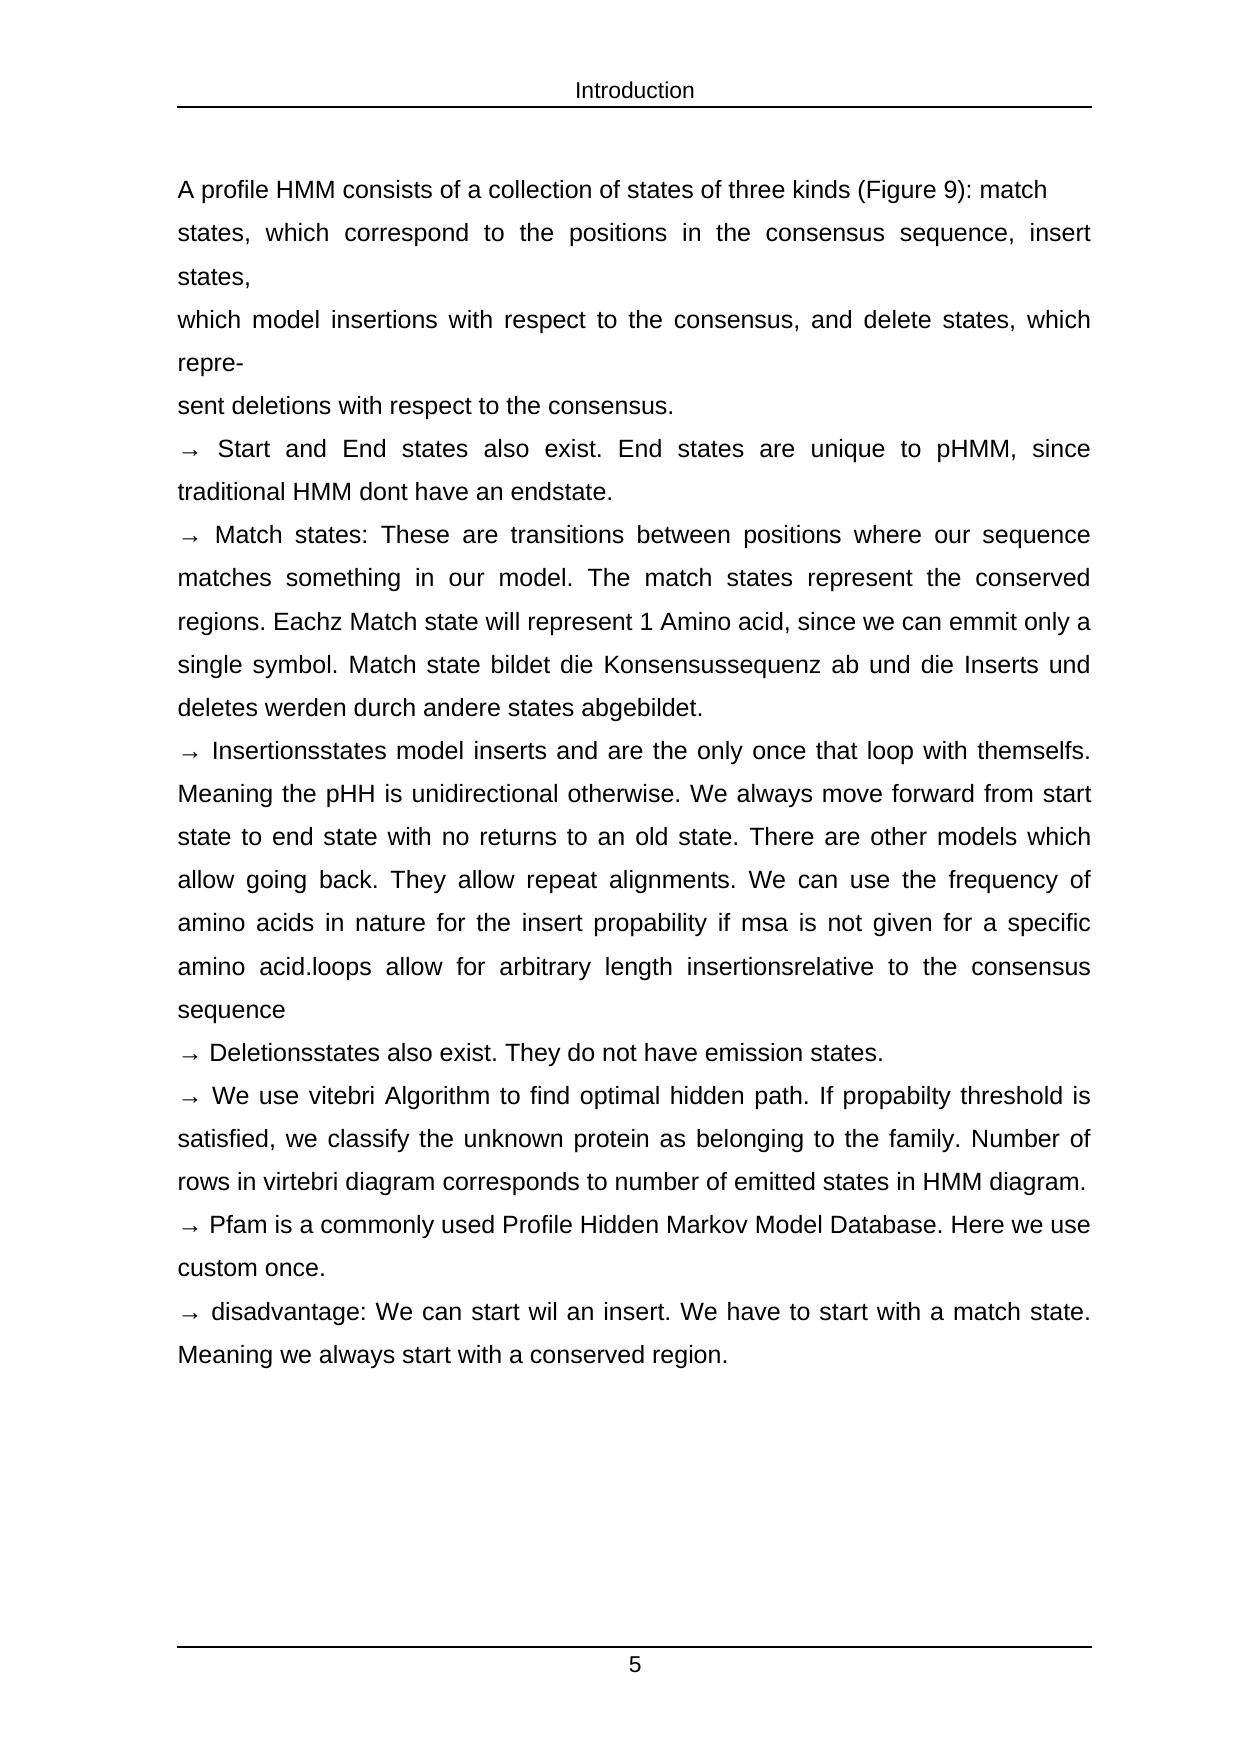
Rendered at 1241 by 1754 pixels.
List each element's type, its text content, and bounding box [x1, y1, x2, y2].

text A proﬁle HMM consists of a collection of states of three kinds (Figure 9): match [177, 175, 1092, 204]
text → Deletionsstates also exist. They do not have emission states. [177, 1038, 1092, 1067]
text → Insertionsstates model inserts and are the only once that loop with themselfs. Meaning the pHH is unidirectional otherwise. We always move forward from start state to end state with no returns to an old state. There are other models which allow going back. They allow repeat alignments. We can use the frequency of amino acids in nature for the insert propability if msa is not given for a specific amino acid.loops allow for arbitrary length insertionsrelative to the consensus sequence [177, 736, 1092, 1023]
text → Start and End states also exist. End states are unique to pHMM, since traditional HMM dont have an endstate. [177, 434, 1092, 506]
text → We use vitebri Algorithm to find optimal hidden path. If propabilty threshold is satisfied, we classify the unknown protein as belonging to the family. Number of rows in virtebri diagram corresponds to number of emitted states in HMM diagram. [177, 1081, 1092, 1196]
text → Pfam is a commonly used Profile Hidden Markov Model Database. Here we use custom once. [177, 1210, 1092, 1282]
text which model insertions with respect to the consensus, and delete states, which repre- [177, 305, 1092, 377]
text → disadvantage: We can start wil an insert. We have to start with a match state. Meaning we always start with a conserved region. [177, 1297, 1092, 1368]
text sent deletions with respect to the consensus. [177, 391, 1092, 420]
text states, which correspond to the positions in the consensus sequence, insert states, [177, 218, 1092, 290]
text → Match states: These are transitions between positions where our sequence matches something in our model. The match states represent the conserved regions. Eachz Match state will represent 1 Amino acid, since we can emmit only a single symbol. Match state bildet die Konsensussequenz ab und die Inserts und deletes werden durch andere states abgebildet. [177, 520, 1092, 722]
